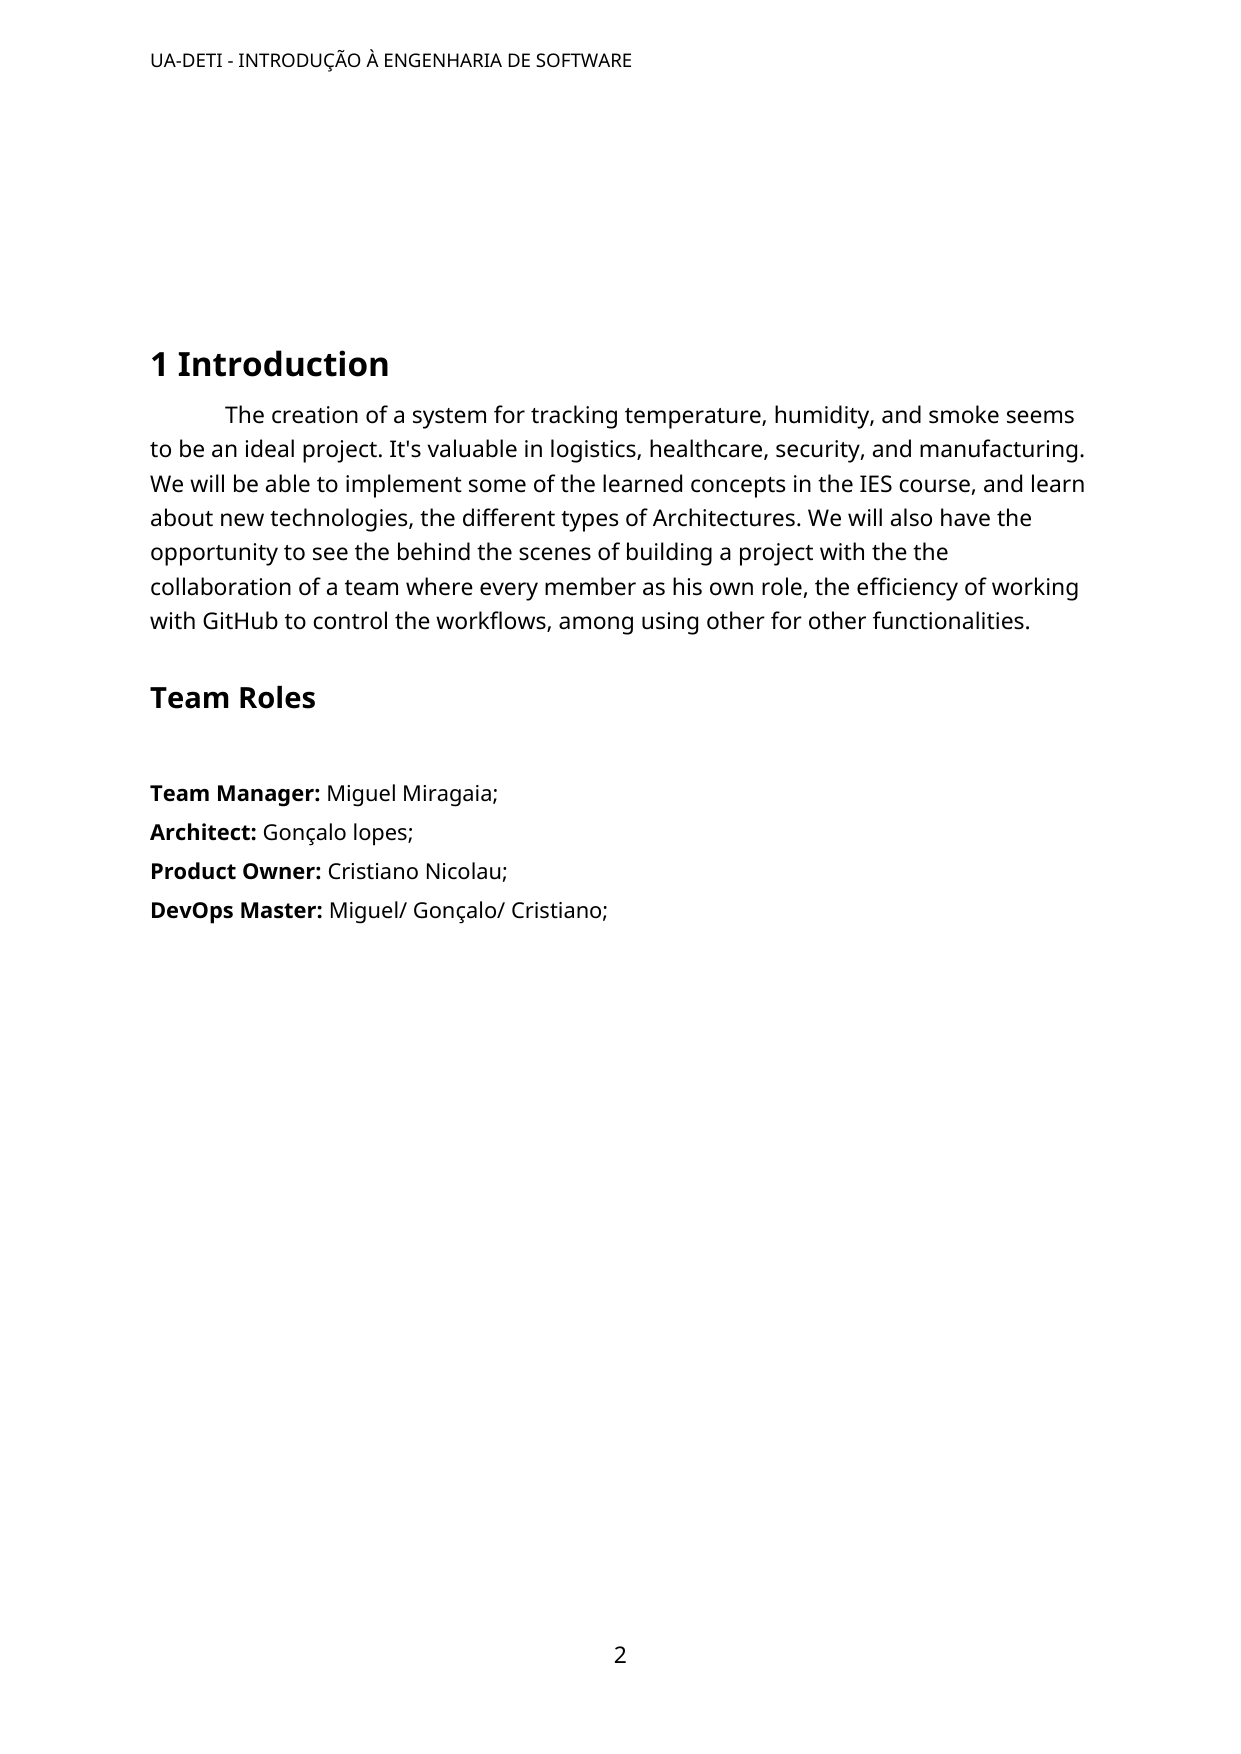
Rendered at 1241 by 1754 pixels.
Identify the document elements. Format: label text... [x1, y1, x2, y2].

subtitle Team Roles [150, 677, 1090, 717]
text Product Owner: Cristiano Nicolau; [150, 856, 1090, 886]
text Team Manager: Miguel Miragaia; [150, 778, 1090, 808]
text DevOps Master: Miguel/ Gonçalo/ Cristiano; [150, 895, 1090, 924]
text The creation of a system for tracking temperature, humidity, and smoke seems to be an ideal project. It's valuable in logistics, healthcare, security, and manufacturing. We will be able to implement some of the learned concepts in the IES course, and learn about new technologies, the different types of Architectures. We will also have the opportunity to see the behind the scenes of building a project with the the collaboration of a team where every member as his own role, the efficiency of working with GitHub to control the workflows, among using other for other functionalities. [150, 399, 1090, 636]
text Architect: Gonçalo lopes; [150, 817, 1090, 847]
subtitle 1 Introduction [150, 341, 1090, 386]
